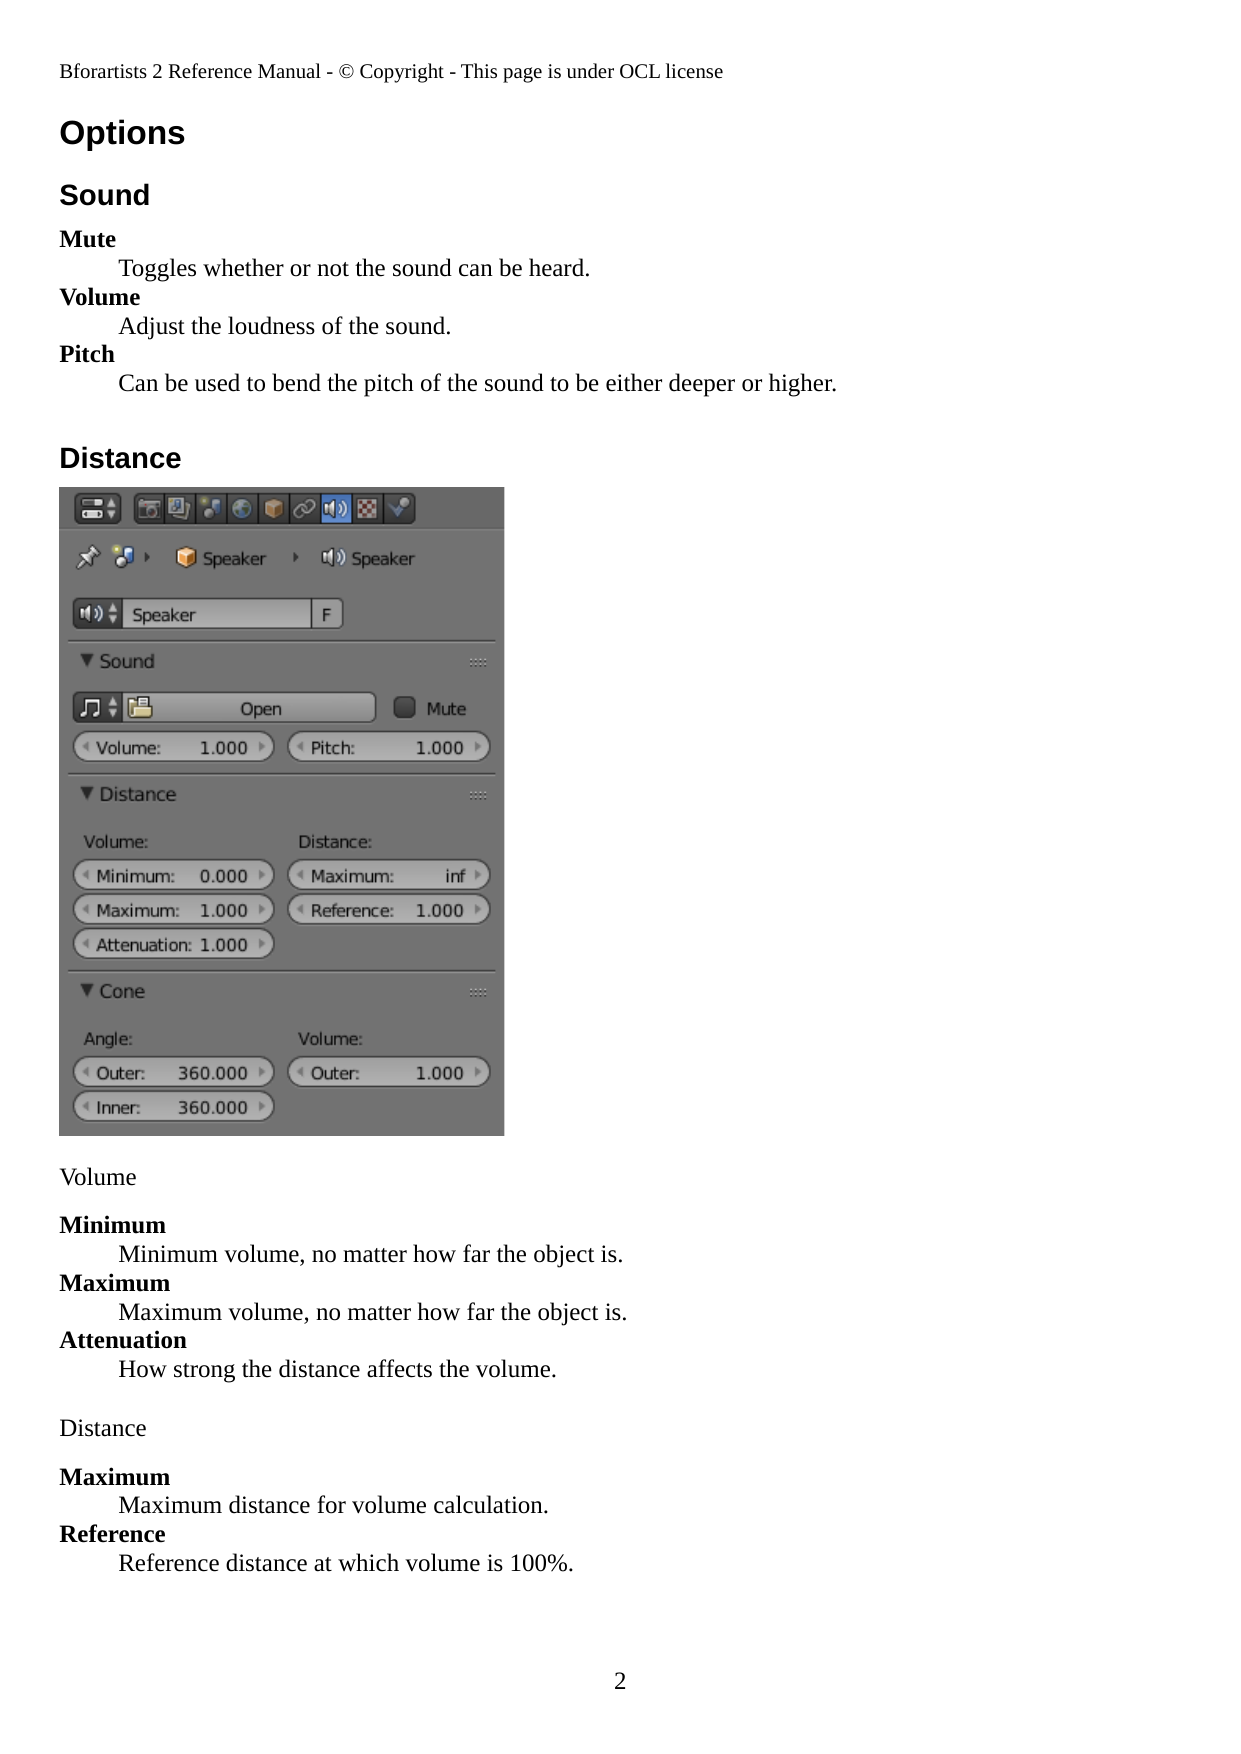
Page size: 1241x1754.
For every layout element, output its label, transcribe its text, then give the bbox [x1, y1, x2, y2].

picture [59, 487, 505, 1136]
list How strong the distance affects the volume. [118, 1354, 1181, 1383]
list Minimum volume, no matter how far the object is. [118, 1239, 1181, 1268]
subtitle Mute [59, 224, 1181, 253]
subtitle Reference [59, 1519, 1181, 1548]
list Can be used to bend the pitch of the sound to be either deeper or higher. [118, 368, 1181, 397]
text Volume [59, 1162, 1181, 1190]
subtitle Minimum [59, 1211, 1181, 1239]
subtitle Distance [59, 441, 1181, 475]
subtitle Maximum [59, 1462, 1181, 1490]
subtitle Sound [59, 178, 1181, 212]
list Toggles whether or not the sound can be heard. [118, 253, 1181, 282]
list Adjust the loudness of the sound. [118, 311, 1181, 339]
text Distance [59, 1413, 1181, 1441]
subtitle Maximum [59, 1268, 1181, 1297]
list Maximum distance for volume calculation. [118, 1490, 1181, 1519]
subtitle Volume [59, 282, 1181, 311]
list Maximum volume, no matter how far the object is. [118, 1297, 1181, 1326]
subtitle Attenuation [59, 1326, 1181, 1354]
list Reference distance at which volume is 100%. [118, 1548, 1181, 1577]
subtitle Options [59, 113, 1181, 151]
subtitle Pitch [59, 339, 1181, 368]
